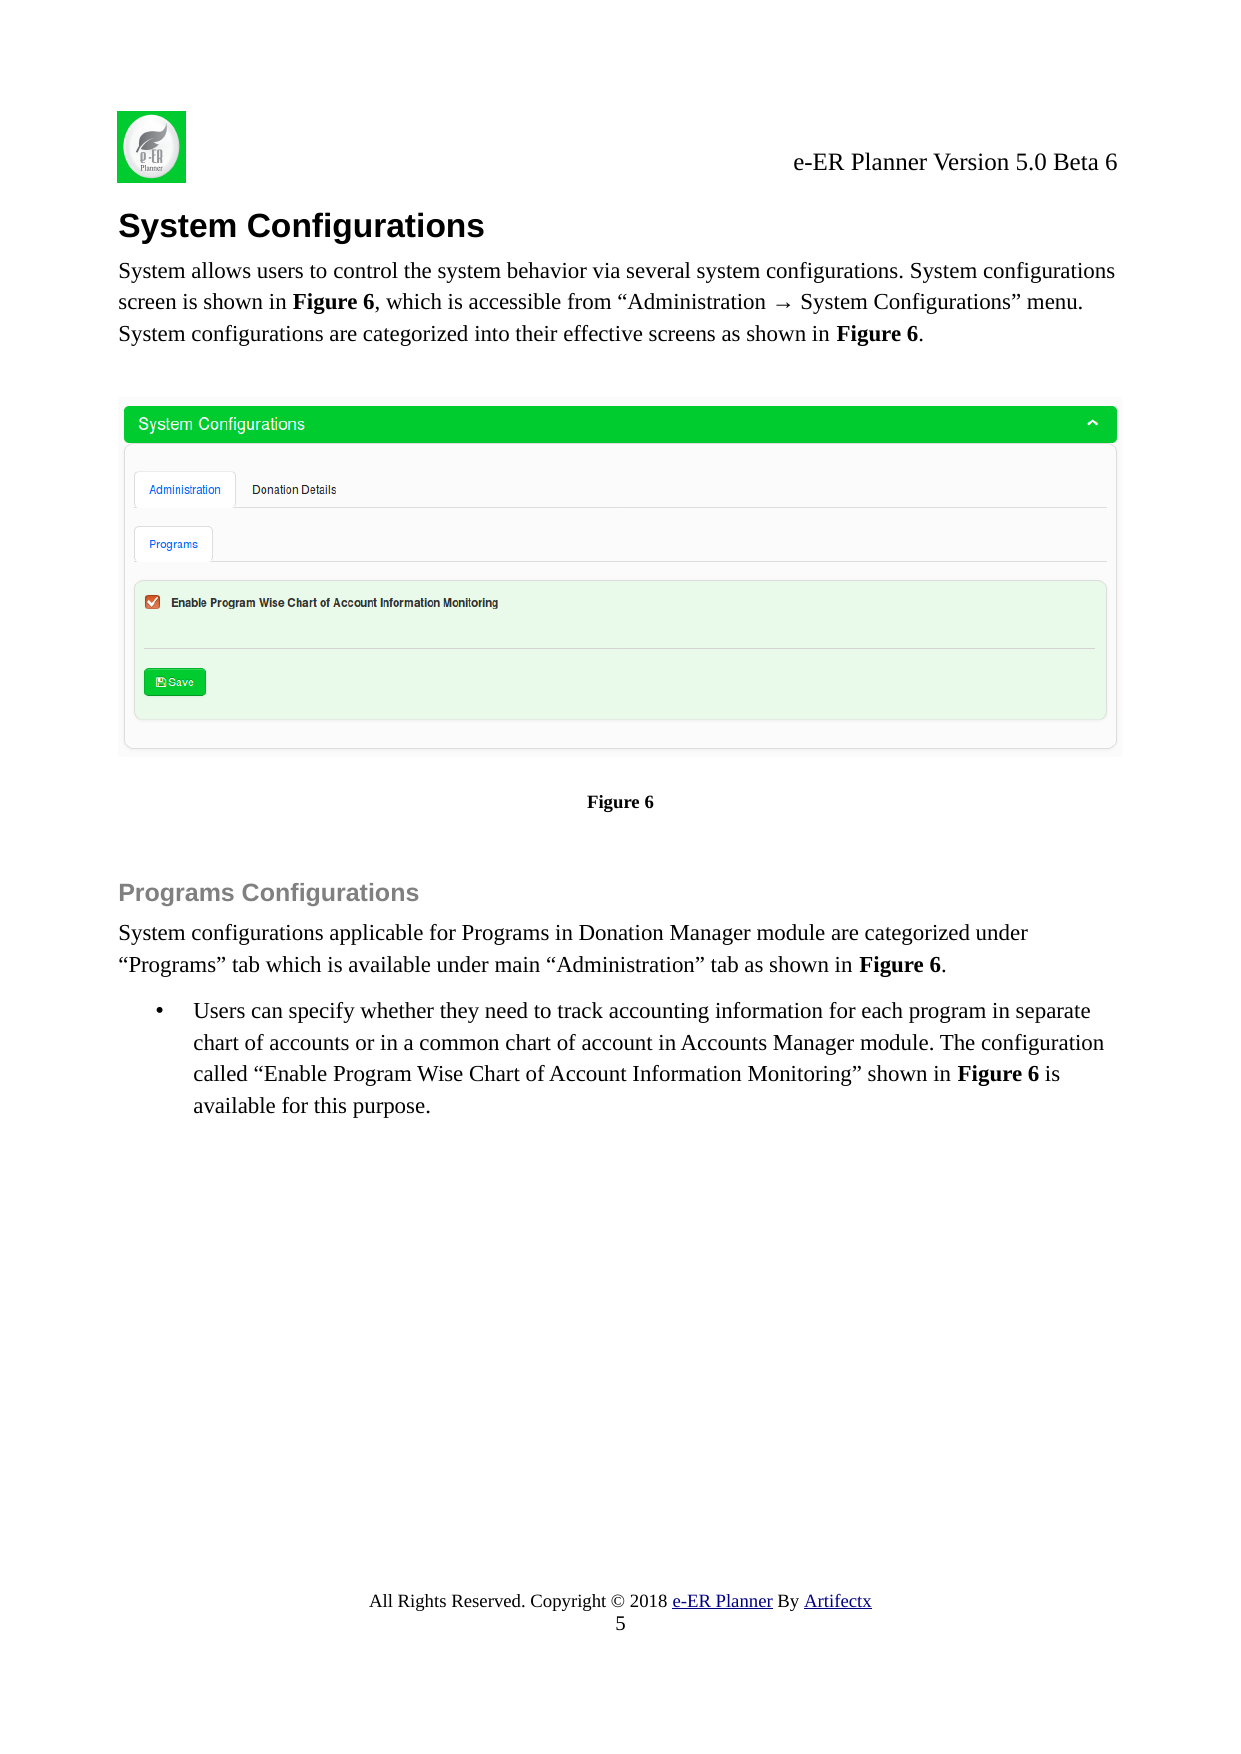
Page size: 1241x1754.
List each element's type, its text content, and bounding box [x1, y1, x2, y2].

subtitle Programs Configurations [118, 878, 1122, 907]
text Figure 6 [118, 791, 1122, 813]
list Users can specify whether they need to track accounting information for each program in separate chart of accounts or in a common chart of account in Accounts Manager module. The configuration called “Enable Program Wise Chart of Account Information Monitoring” shown in Figure 6 is available for this purpose. [156, 997, 1122, 1118]
picture [117, 111, 186, 183]
subtitle System Configurations [118, 206, 1122, 244]
picture [118, 397, 1123, 757]
text System allows users to control the system behavior via several system configurations. System configurations screen is shown in Figure 6, which is accessible from “Administration → System Configurations” menu. System configurations are categorized into their effective screens as shown in Figure 6. [118, 257, 1122, 346]
text System configurations applicable for Programs in Donation Manager module are categorized under “Programs” tab which is available under main “Administration” tab as shown in Figure 6. [118, 919, 1122, 977]
